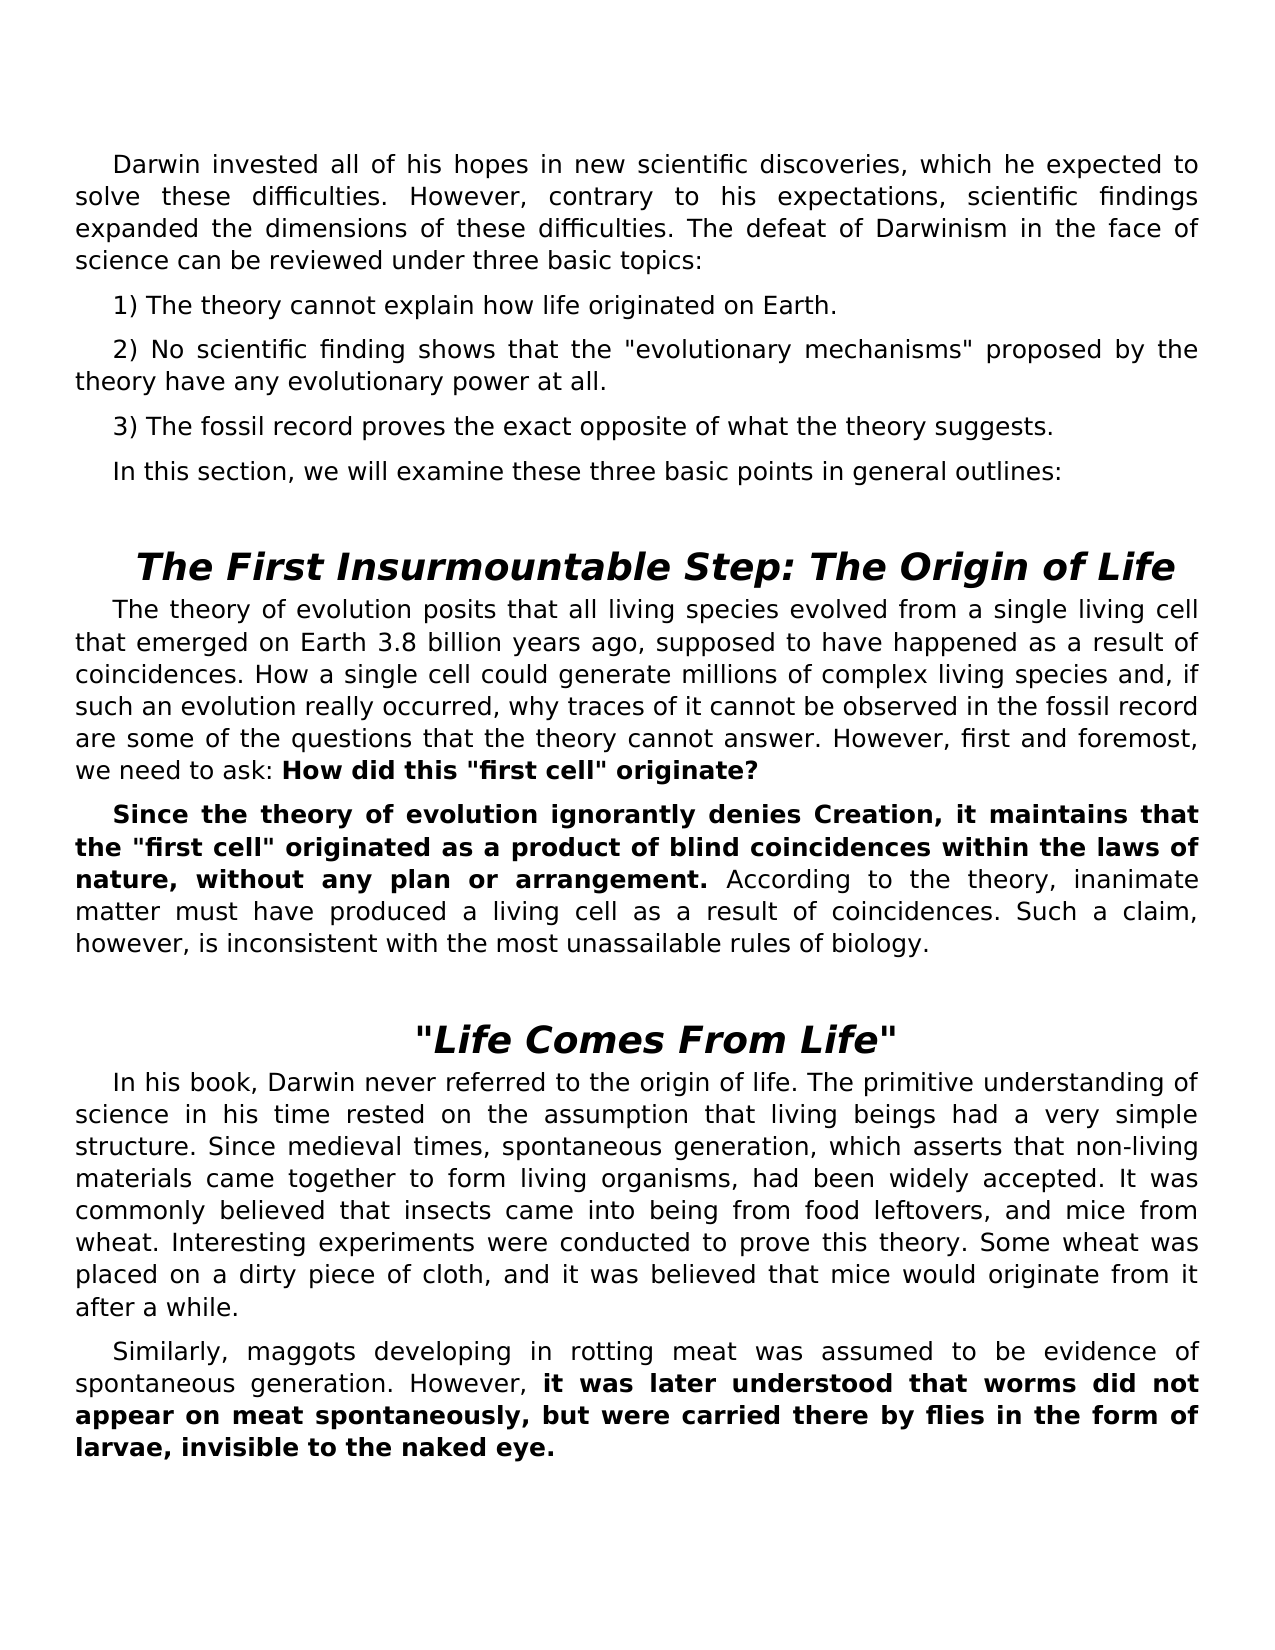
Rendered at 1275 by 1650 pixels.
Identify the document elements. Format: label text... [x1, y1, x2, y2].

text Darwin invested all of his hopes in new scientific discoveries, which he expected to solve these difficulties. However, contrary to his expectations, scientific findings expanded the dimensions of these difficulties. The defeat of Darwinism in the face of science can be reviewed under three basic topics: [75, 150, 1200, 275]
text In this section, we will examine these three basic points in general outlines: [75, 457, 1200, 486]
text Similarly, maggots developing in rotting meat was assumed to be evidence of spontaneous generation. However, it was later understood that worms did not appear on meat spontaneously, but were carried there by flies in the form of larvae, invisible to the naked eye. [75, 1337, 1200, 1463]
text In his book, Darwin never referred to the origin of life. The primitive understanding of science in his time rested on the assumption that living beings had a very simple structure. Since medieval times, spontaneous generation, which asserts that non-living materials came together to form living organisms, had been widely accepted. It was commonly believed that insects came into being from food leftovers, and mice from wheat. Interesting experiments were conducted to prove this theory. Some wheat was placed on a dirty piece of cloth, and it was believed that mice would originate from it after a while. [75, 1068, 1200, 1322]
subtitle "Life Comes From Life" [112, 1018, 1200, 1062]
text 3) The fossil record proves the exact opposite of what the theory suggests. [75, 412, 1200, 441]
text 2) No scientific finding shows that the "evolutionary mechanisms" proposed by the theory have any evolutionary power at all. [75, 335, 1200, 397]
text Since the theory of evolution ignorantly denies Creation, it maintains that the "first cell" originated as a product of blind coincidences within the laws of nature, without any plan or arrangement. According to the theory, inanimate matter must have produced a living cell as a result of coincidences. Such a claim, however, is inconsistent with the most unassailable rules of biology. [75, 801, 1200, 958]
subtitle The First Insurmountable Step: The Origin of Life [112, 546, 1200, 589]
text 1) The theory cannot explain how life originated on Earth. [75, 291, 1200, 320]
text The theory of evolution posits that all living species evolved from a single living cell that emerged on Earth 3.8 billion years ago, supposed to have happened as a result of coincidences. How a single cell could generate millions of complex living species and, if such an evolution really occurred, why traces of it cannot be observed in the fossil record are some of the questions that the theory cannot answer. However, first and foremost, we need to ask: How did this "first cell" originate? [75, 596, 1200, 785]
